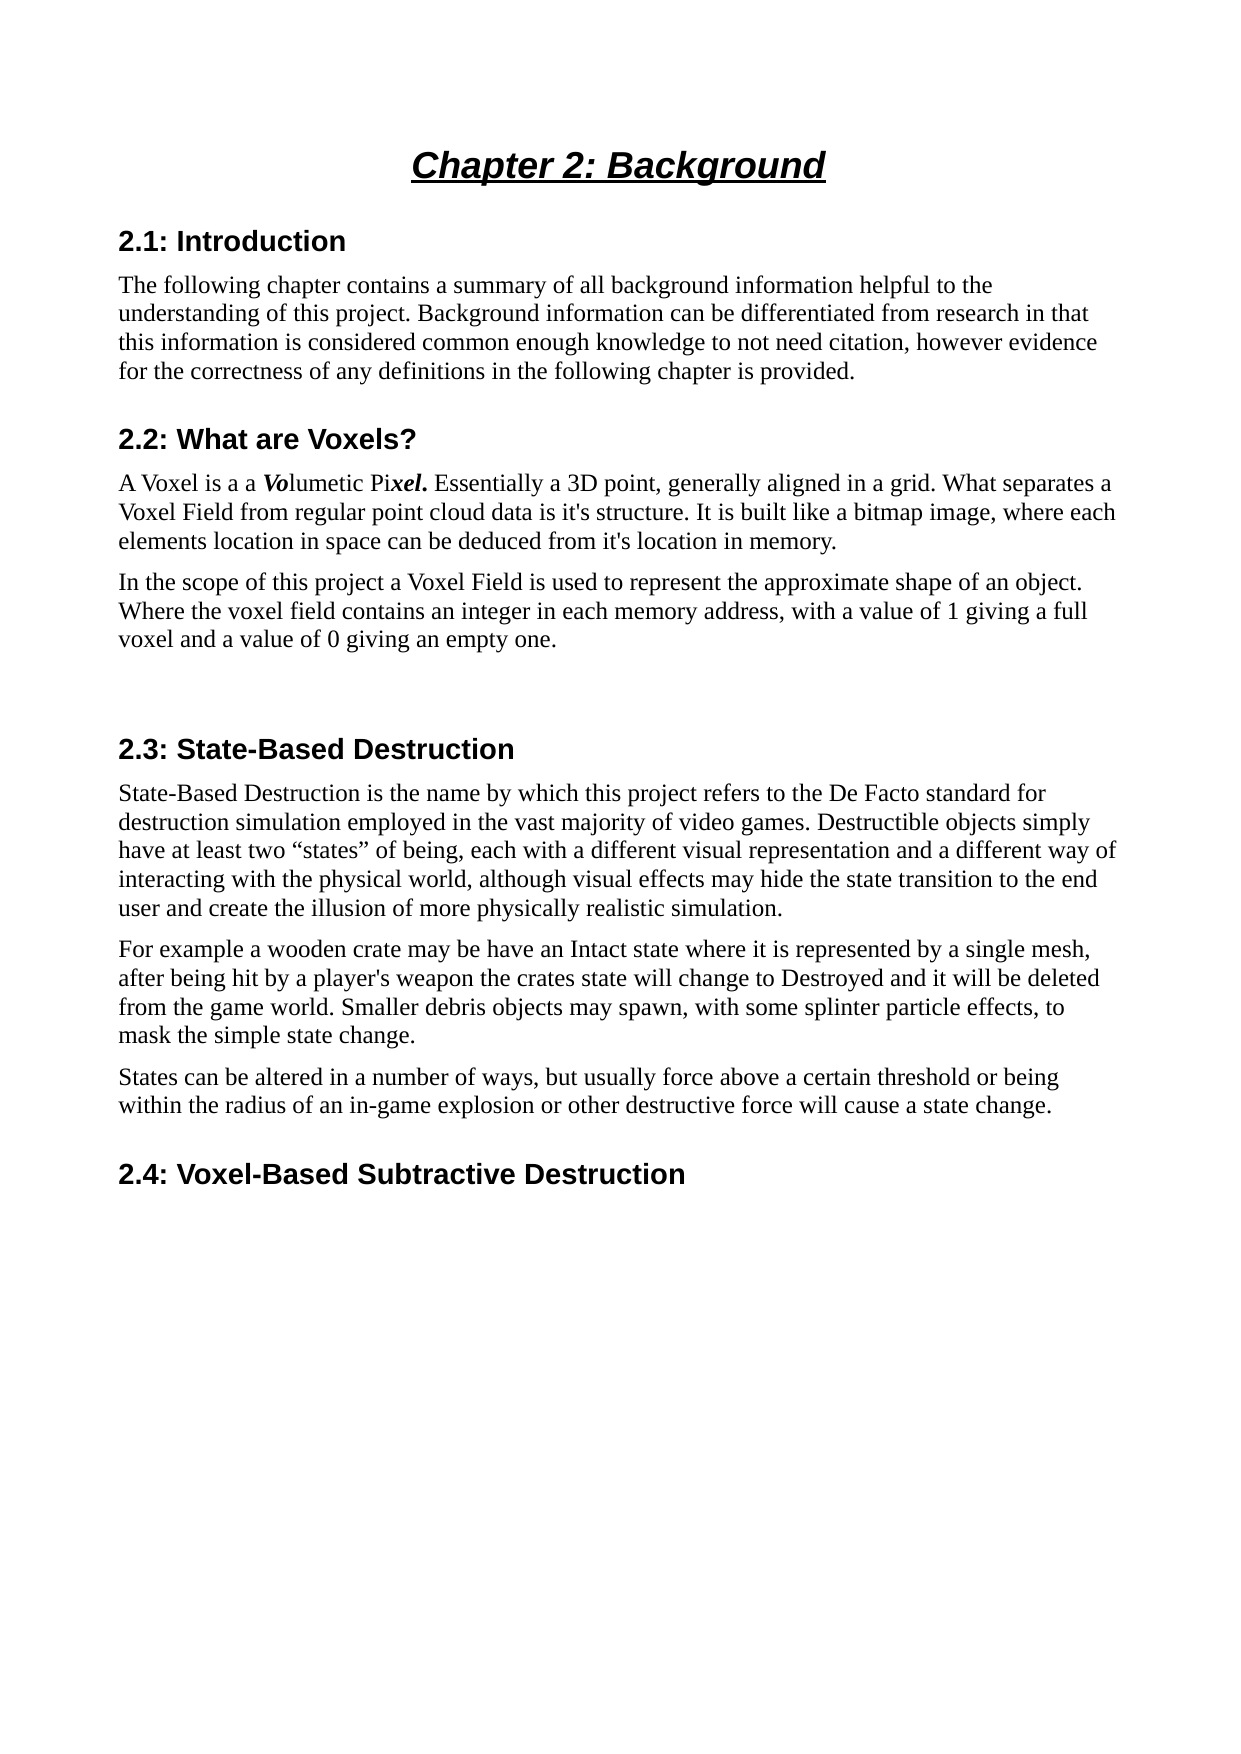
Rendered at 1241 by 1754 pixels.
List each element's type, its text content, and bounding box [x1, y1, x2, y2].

text A Voxel is a a Volumetic Pixel. Essentially a 3D point, generally aligned in a grid. What separates a Voxel Field from regular point cloud data is it's structure. It is built like a bitmap image, where each elements location in space can be deduced from it's location in memory. [118, 468, 1122, 554]
text In the scope of this project a Voxel Field is used to represent the approximate shape of an object. Where the voxel field contains an integer in each memory address, with a value of 1 giving a full voxel and a value of 0 giving an empty one. [118, 567, 1122, 653]
text For example a wooden crate may be have an Intact state where it is represented by a single mesh, after being hit by a player's weapon the crates state will change to Destroyed and it will be deleted from the game world. Smaller debris objects may spawn, with some splinter particle effects, to mask the simple state change. [118, 934, 1122, 1049]
text State-Based Destruction is the name by which this project refers to the De Facto standard for destruction simulation employed in the vast majority of video games. Destructible objects simply have at least two “states” of being, each with a different visual representation and a different way of interacting with the physical world, although visual effects may hide the state transition to the end user and create the illusion of more physically realistic simulation. [118, 778, 1122, 922]
subtitle 2.4: Voxel-Based Subtractive Destruction [118, 1157, 1122, 1190]
subtitle 2.1: Introduction [118, 224, 1122, 257]
subtitle 2.3: State-Based Destruction [118, 732, 1122, 766]
subtitle 2.2: What are Voxels? [118, 422, 1122, 456]
text The following chapter contains a summary of all background information helpful to the understanding of this project. Background information can be differentiated from research in that this information is considered common enough knowledge to not need citation, however evidence for the correctness of any definitions in the following chapter is provided. [118, 270, 1122, 385]
subtitle Chapter 2: Background [118, 143, 1122, 186]
text States can be altered in a number of ways, but usually force above a certain threshold or being within the radius of an in-game explosion or other destructive force will cause a state change. [118, 1062, 1122, 1119]
